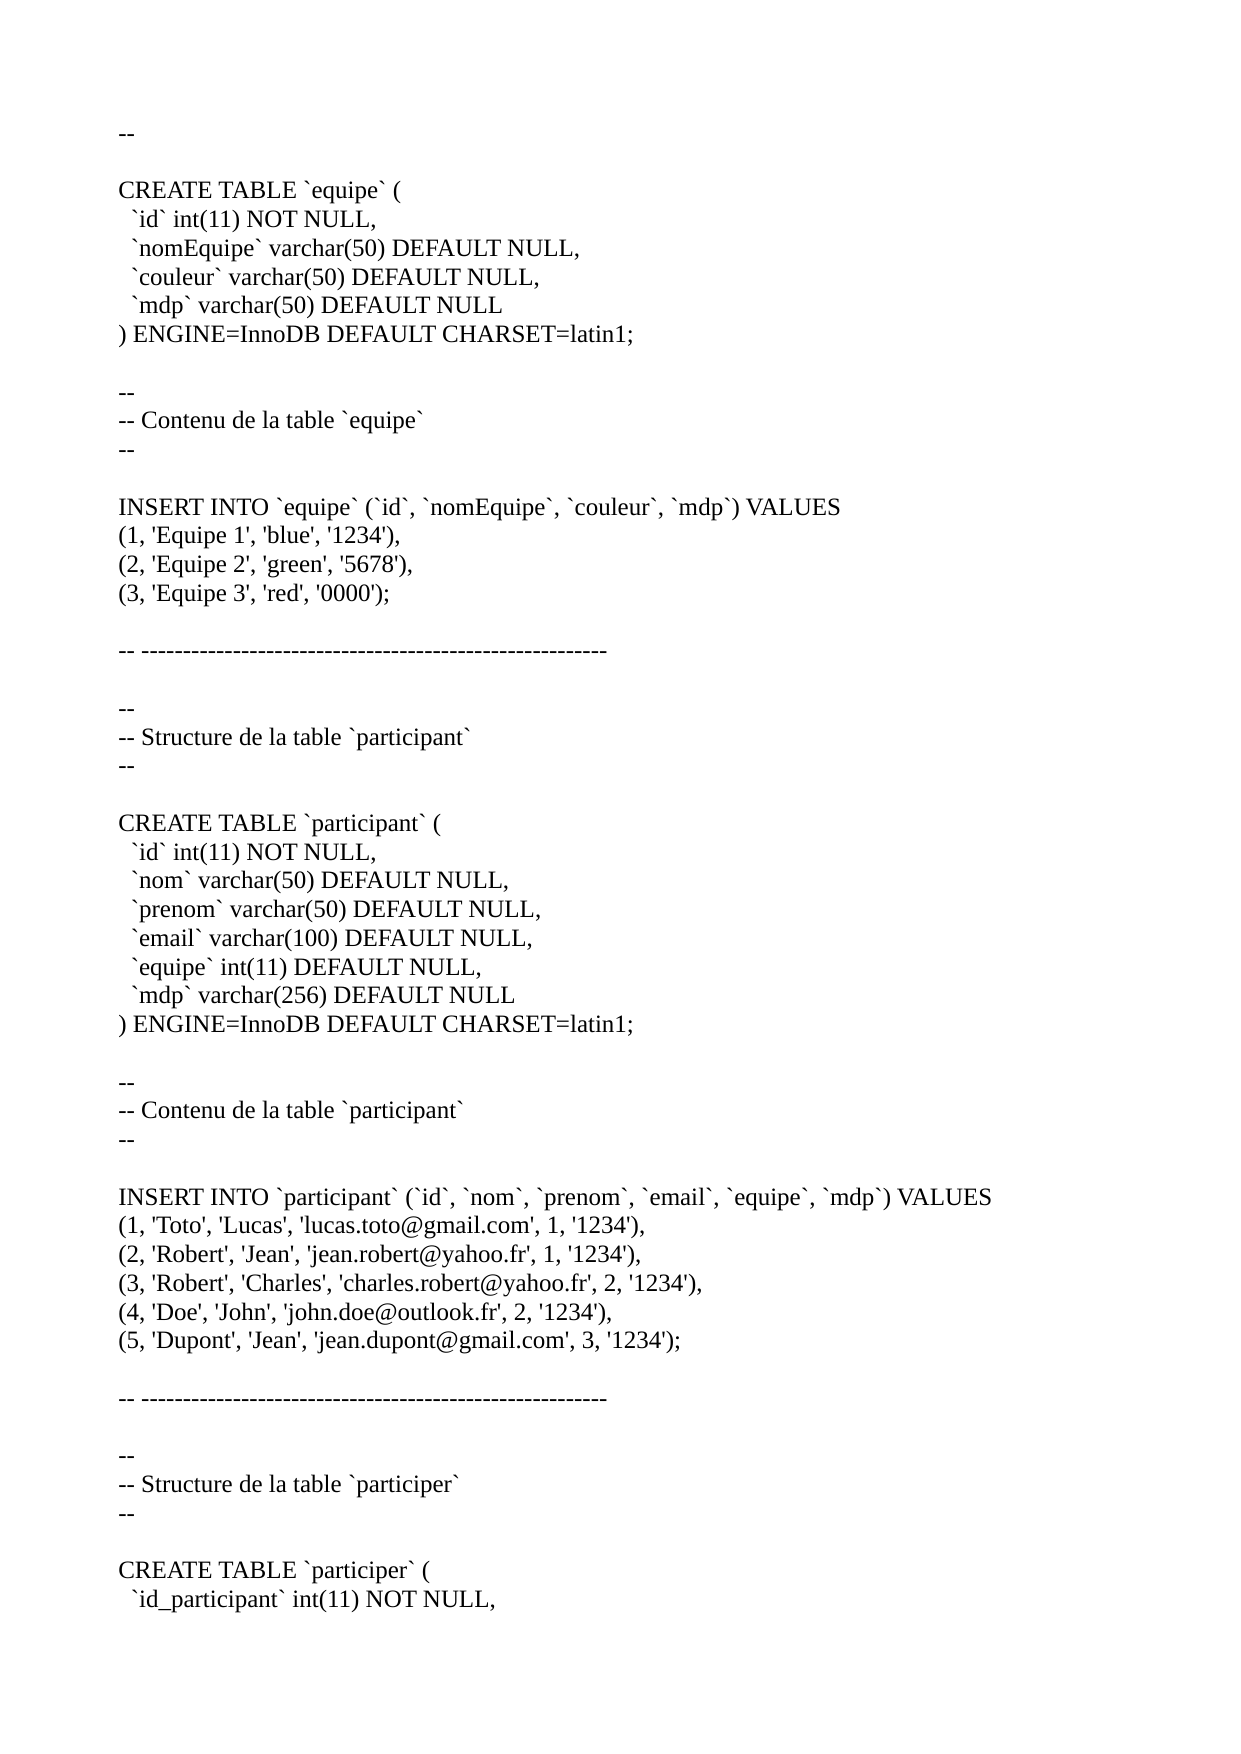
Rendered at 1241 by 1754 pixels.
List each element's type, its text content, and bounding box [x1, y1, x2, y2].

text -- CREATE TABLE `equipe` ( `id` int(11) NOT NULL, `nomEquipe` varchar(50) DEFAULT NULL, `couleur` varchar(50) DEFAULT NULL, `mdp` varchar(50) DEFAULT NULL ) ENGINE=InnoDB DEFAULT CHARSET=latin1; -- -- Contenu de la table `equipe` -- INSERT INTO `equipe` (`id`, `nomEquipe`, `couleur`, `mdp`) VALUES (1, 'Equipe 1', 'blue', '1234'), (2, 'Equipe 2', 'green', '5678'), (3, 'Equipe 3', 'red', '0000'); -- -------------------------------------------------------- -- -- Structure de la table `participant` -- CREATE TABLE `participant` ( `id` int(11) NOT NULL, `nom` varchar(50) DEFAULT NULL, `prenom` varchar(50) DEFAULT NULL, `email` varchar(100) DEFAULT NULL, `equipe` int(11) DEFAULT NULL, `mdp` varchar(256) DEFAULT NULL ) ENGINE=InnoDB DEFAULT CHARSET=latin1; -- -- Contenu de la table `participant` -- INSERT INTO `participant` (`id`, `nom`, `prenom`, `email`, `equipe`, `mdp`) VALUES (1, 'Toto', 'Lucas', 'lucas.toto@gmail.com', 1, '1234'), (2, 'Robert', 'Jean', 'jean.robert@yahoo.fr', 1, '1234'), (3, 'Robert', 'Charles', 'charles.robert@yahoo.fr', 2, '1234'), (4, 'Doe', 'John', 'john.doe@outlook.fr', 2, '1234'), (5, 'Dupont', 'Jean', 'jean.dupont@gmail.com', 3, '1234'); -- -------------------------------------------------------- -- -- Structure de la table `participer` -- CREATE TABLE `participer` ( `id_participant` int(11) NOT NULL, [118, 118, 1122, 1613]
